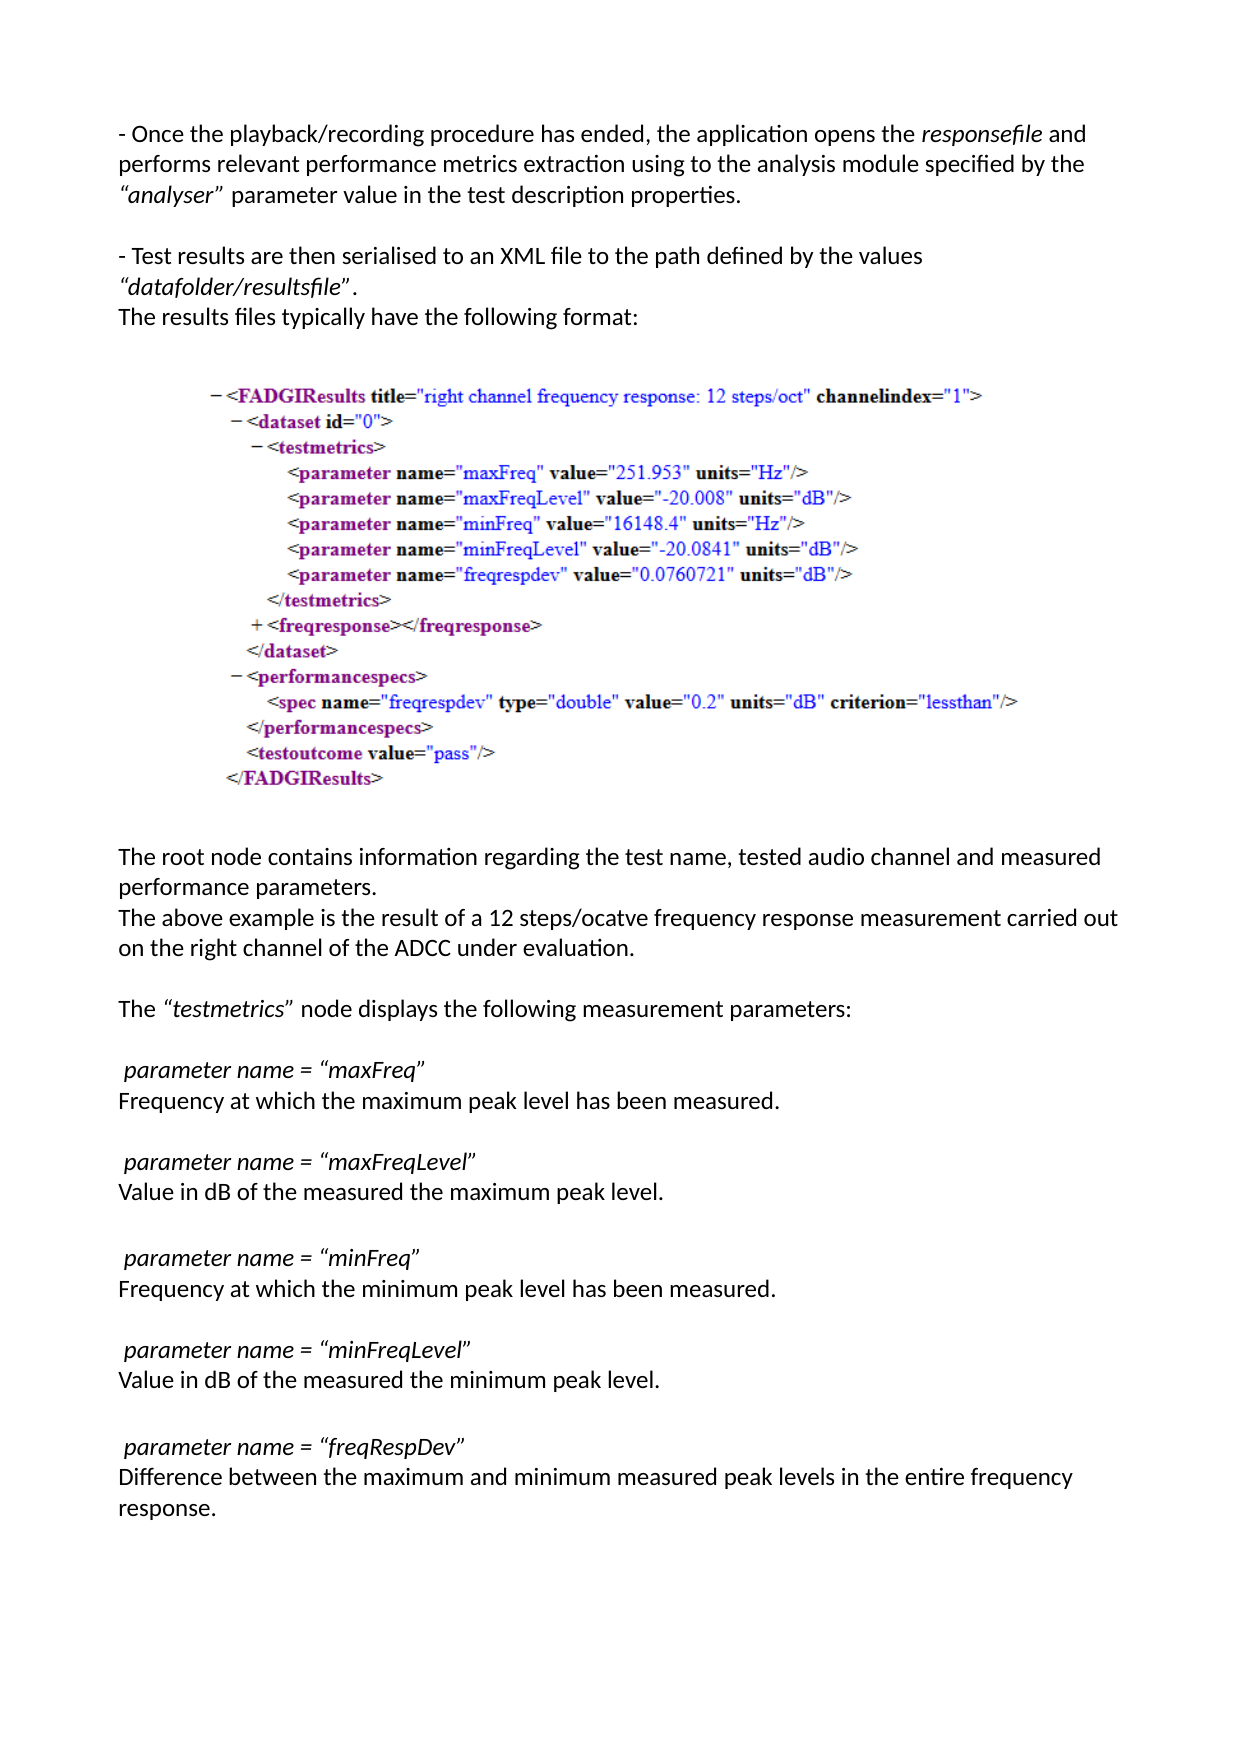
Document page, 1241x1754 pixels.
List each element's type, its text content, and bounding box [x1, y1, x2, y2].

text - Once the playback/recording procedure has ended, the application opens the responsefile and performs relevant performance metrics extraction using to the analysis module specified by the [118, 118, 1122, 179]
text The above example is the result of a 12 steps/ocatve frequency response measurement carried out on the right channel of the ADCC under evaluation. [118, 902, 1122, 963]
text parameter name = “maxFreqLevel” [118, 1146, 1122, 1176]
text parameter name = “maxFreq” [118, 1054, 1122, 1085]
text “analyser” parameter value in the test description properties. [118, 179, 1122, 210]
text parameter name = “minFreq” [118, 1242, 1122, 1273]
text parameter name = “minFreqLevel” [118, 1334, 1122, 1364]
text The root node contains information regarding the test name, tested audio channel and measured performance parameters. [118, 841, 1122, 902]
text parameter name = “freqRespDev” [118, 1431, 1122, 1461]
text The “testmetrics” node displays the following measurement parameters: [118, 993, 1122, 1024]
text Value in dB of the measured the maximum peak level. [118, 1176, 1122, 1207]
text Difference between the maximum and minimum measured peak levels in the entire frequency response. [118, 1461, 1122, 1522]
picture [206, 362, 1034, 827]
text Value in dB of the measured the minimum peak level. [118, 1364, 1122, 1395]
text Frequency at which the minimum peak level has been measured. [118, 1273, 1122, 1303]
text Frequency at which the maximum peak level has been measured. [118, 1085, 1122, 1115]
text - Test results are then serialised to an XML file to the path defined by the values “datafolder/resultsfile”. [118, 240, 1122, 301]
text The results files typically have the following format: [118, 301, 1122, 332]
